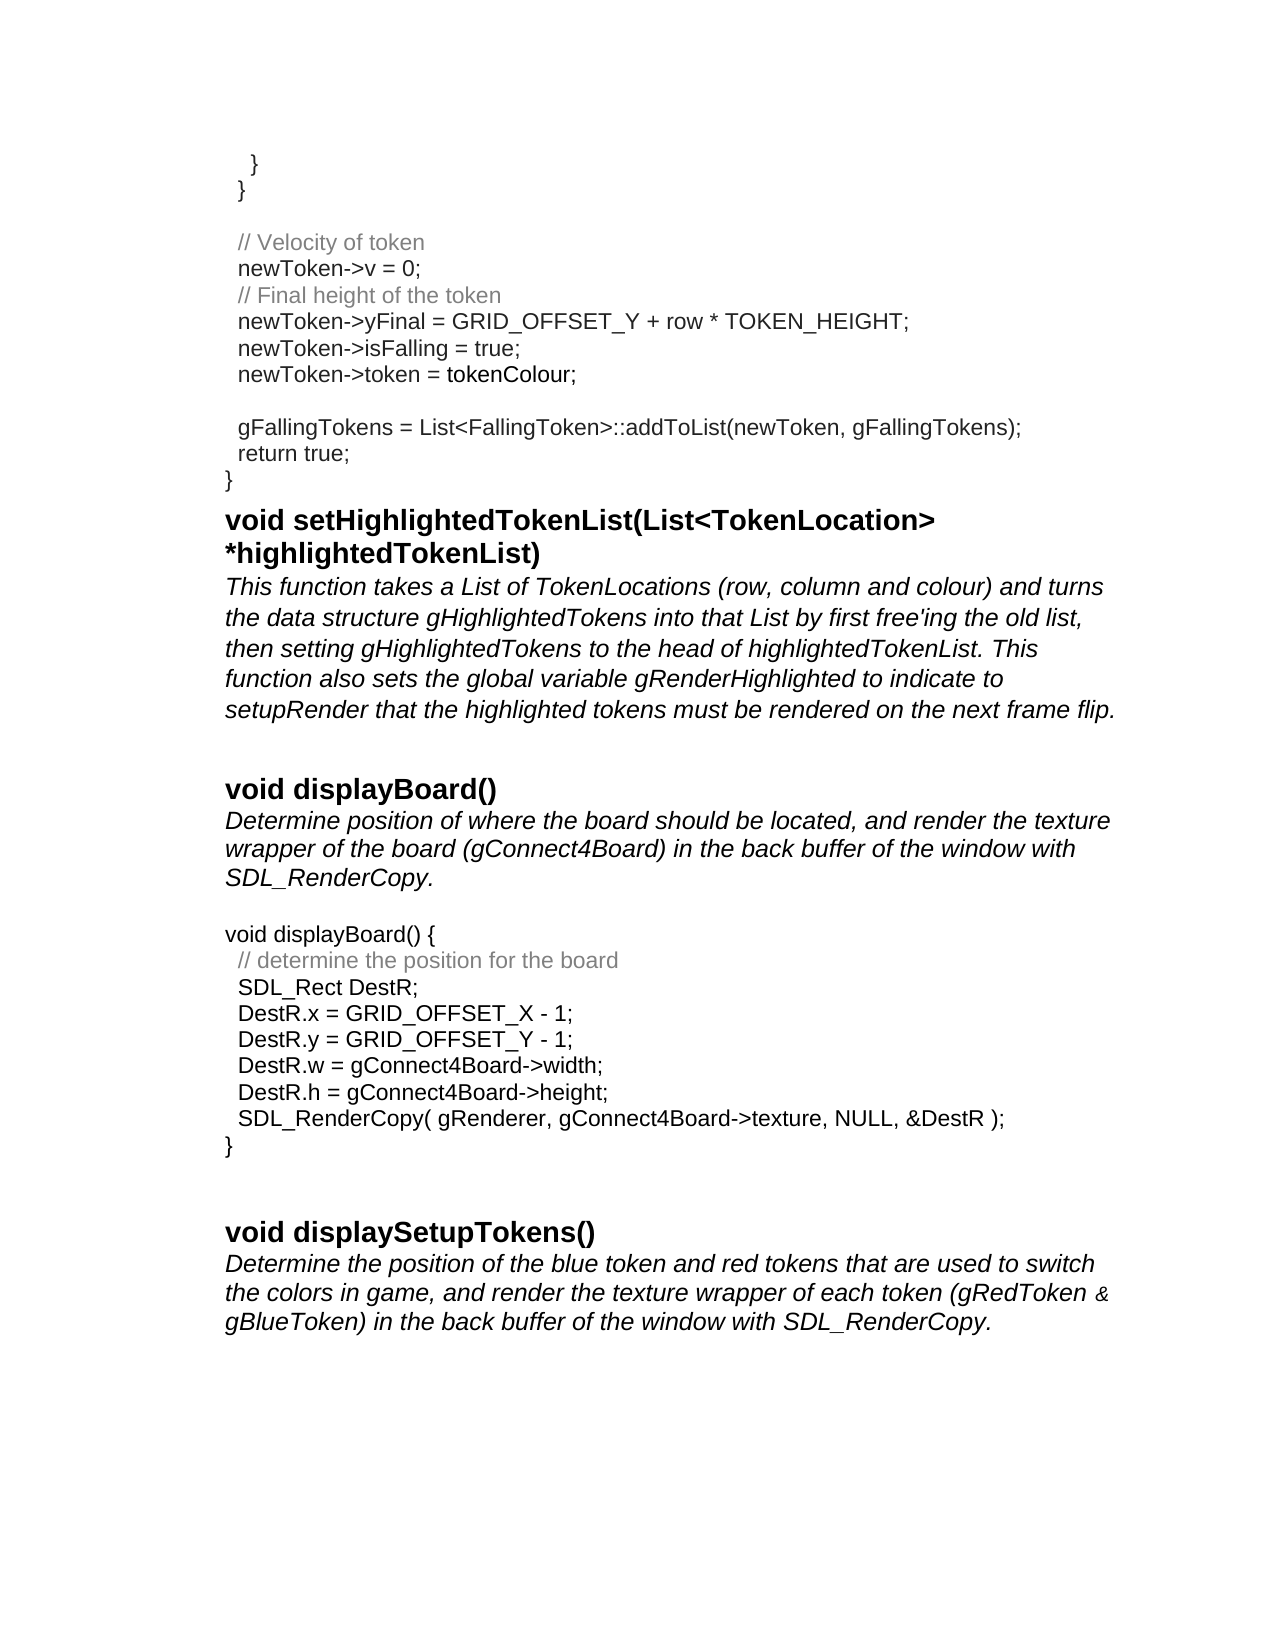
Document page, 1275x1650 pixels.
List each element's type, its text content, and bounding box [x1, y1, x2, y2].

text SDL_RenderCopy( gRenderer, gConnect4Board->texture, NULL, &DestR ); [225, 1105, 1125, 1132]
text newToken->v = 0; [225, 255, 1125, 282]
text Determine the position of the blue token and red tokens that are used to switch the colors in game, and render the texture wrapper of each token (gRedToken & gBlueToken) in the back buffer of the window with SDL_RenderCopy. [225, 1249, 1125, 1335]
text DestR.h = gConnect4Board->height; [225, 1079, 1125, 1105]
text } [225, 150, 1125, 176]
text void displaySetupTokens() [225, 1187, 1125, 1249]
text // Final height of the token [225, 282, 1125, 308]
text newToken->yFinal = GRID_OFFSET_Y + row * TOKEN_HEIGHT; [225, 308, 1125, 334]
text } [225, 176, 1125, 203]
text *highlightedTokenList) This function takes a List of TokenLocations (row, column and colour) and turns the data structure gHighlightedTokens into that List by first free'ing the old list, then setting gHighlightedTokens to the head of highlightedTokenList. This function also sets the global variable gRenderHighlighted to indicate to setupRender that the highlighted tokens must be rendered on the next frame flip. [225, 537, 1125, 754]
text void setHighlightedTokenList(List<TokenLocation> [225, 503, 1125, 537]
text newToken->isFalling = true; [225, 334, 1125, 361]
text DestR.y = GRID_OFFSET_Y - 1; [225, 1026, 1125, 1052]
text return true; [225, 440, 1125, 466]
text } [225, 466, 1125, 493]
text } [225, 1132, 1125, 1158]
text // Velocity of token [225, 229, 1125, 255]
text // determine the position for the board [225, 947, 1125, 973]
text SDL_Rect DestR; [225, 973, 1125, 1000]
text DestR.x = GRID_OFFSET_X - 1; [225, 1000, 1125, 1026]
text void displayBoard() { [225, 892, 1125, 947]
text void displayBoard() Determine position of where the board should be located, and render the texture wrapper of the board (gConnect4Board) in the back buffer of the window with SDL_RenderCopy. [225, 772, 1125, 892]
text newToken->token = tokenColour; [225, 361, 1125, 387]
text DestR.w = gConnect4Board->width; [225, 1052, 1125, 1079]
text gFallingTokens = List<FallingToken>::addToList(newToken, gFallingTokens); [225, 413, 1125, 440]
